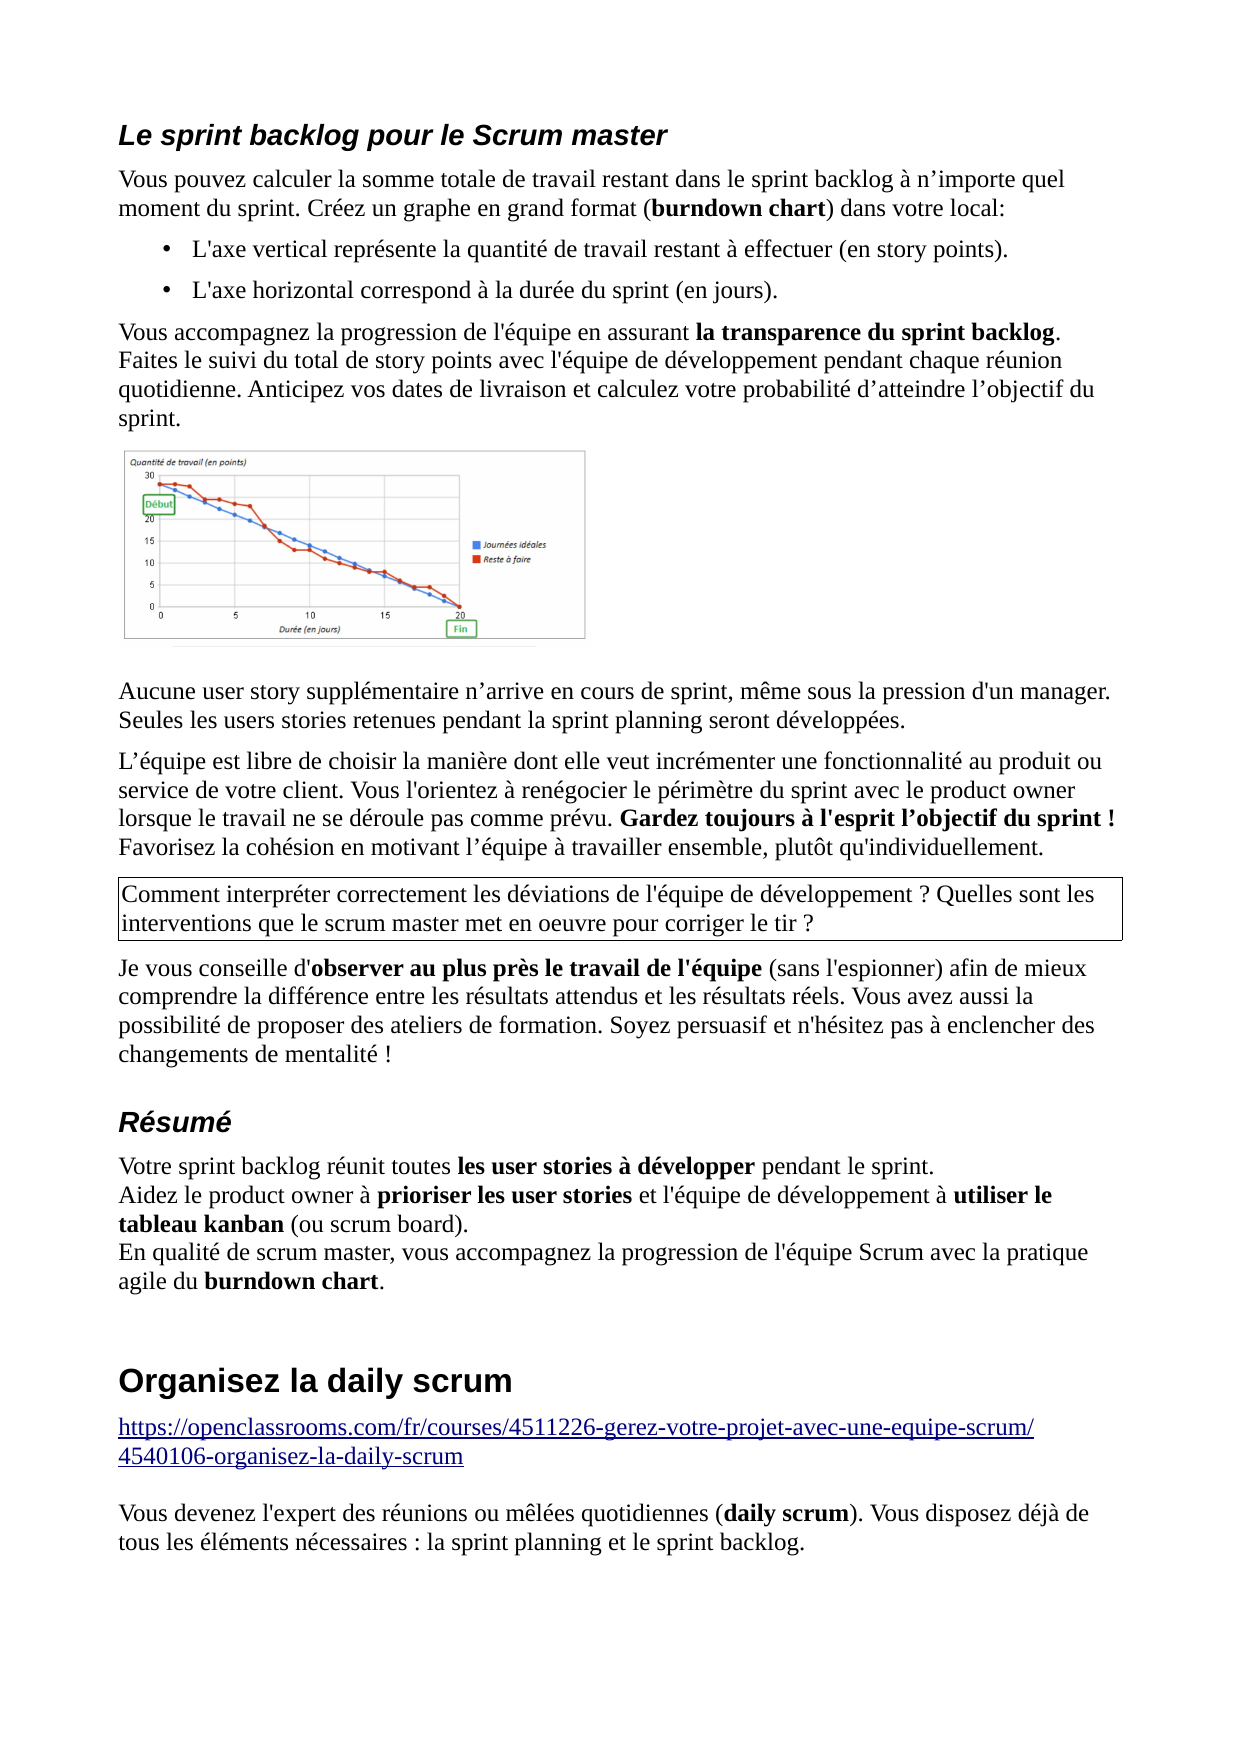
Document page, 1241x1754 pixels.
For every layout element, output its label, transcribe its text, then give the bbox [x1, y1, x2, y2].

subtitle Organisez la daily scrum [118, 1361, 1122, 1400]
subtitle Le sprint backlog pour le Scrum master [118, 118, 1122, 152]
text L’équipe est libre de choisir la manière dont elle veut incrémenter une fonctionnalité au produit ou service de votre client. Vous l'orientez à renégocier le périmètre du sprint avec le product owner lorsque le travail ne se déroule pas comme prévu. Gardez toujours à l'esprit l’objectif du sprint ! Favorisez la cohésion en motivant l’équipe à travailler ensemble, plutôt qu'individuellement. [118, 746, 1122, 861]
list L'axe horizontal correspond à la durée du sprint (en jours). [162, 275, 1122, 304]
text Comment interpréter correctement les déviations de l'équipe de développement ? Quelles sont les interventions que le scrum master met en oeuvre pour corriger le tir ? [119, 878, 1122, 940]
subtitle Résumé [118, 1105, 1122, 1139]
text Votre sprint backlog réunit toutes les user stories à développer pendant le sprint. Aidez le product owner à prioriser les user stories et l'équipe de développement à utiliser le tableau kanban (ou scrum board). En qualité de scrum master, vous accompagnez la progression de l'équipe Scrum avec la pratique agile du burndown chart. [118, 1151, 1122, 1295]
text Je vous conseille d'observer au plus près le travail de l'équipe (sans l'espionner) afin de mieux comprendre la différence entre les résultats attendus et les résultats réels. Vous avez aussi la possibilité de proposer des ateliers de formation. Soyez persuasif et n'hésitez pas à enclencher des changements de mentalité ! [118, 953, 1122, 1068]
text Vous accompagnez la progression de l'équipe en assurant la transparence du sprint backlog. Faites le suivi du total de story points avec l'équipe de développement pendant chaque réunion quotidienne. Anticipez vos dates de livraison et calculez votre probabilité d’atteindre l’objectif du sprint. [118, 317, 1122, 432]
list L'axe vertical représente la quantité de travail restant à effectuer (en story points). [162, 234, 1122, 263]
picture [118, 444, 591, 648]
text Vous devenez l'expert des réunions ou mêlées quotidiennes (daily scrum). Vous disposez déjà de tous les éléments nécessaires : la sprint planning et le sprint backlog. [118, 1498, 1122, 1556]
text Vous pouvez calculer la somme totale de travail restant dans le sprint backlog à n’importe quel moment du sprint. Créez un graphe en grand format (burndown chart) dans votre local: [118, 164, 1122, 222]
text Aucune user story supplémentaire n’arrive en cours de sprint, même sous la pression d'un manager. Seules les users stories retenues pendant la sprint planning seront développées. [118, 676, 1122, 733]
text https://openclassrooms.com/fr/courses/4511226-gerez-votre-projet-avec-une-equipe-scrum/4540106-organisez-la-daily-scrum [118, 1412, 1122, 1470]
